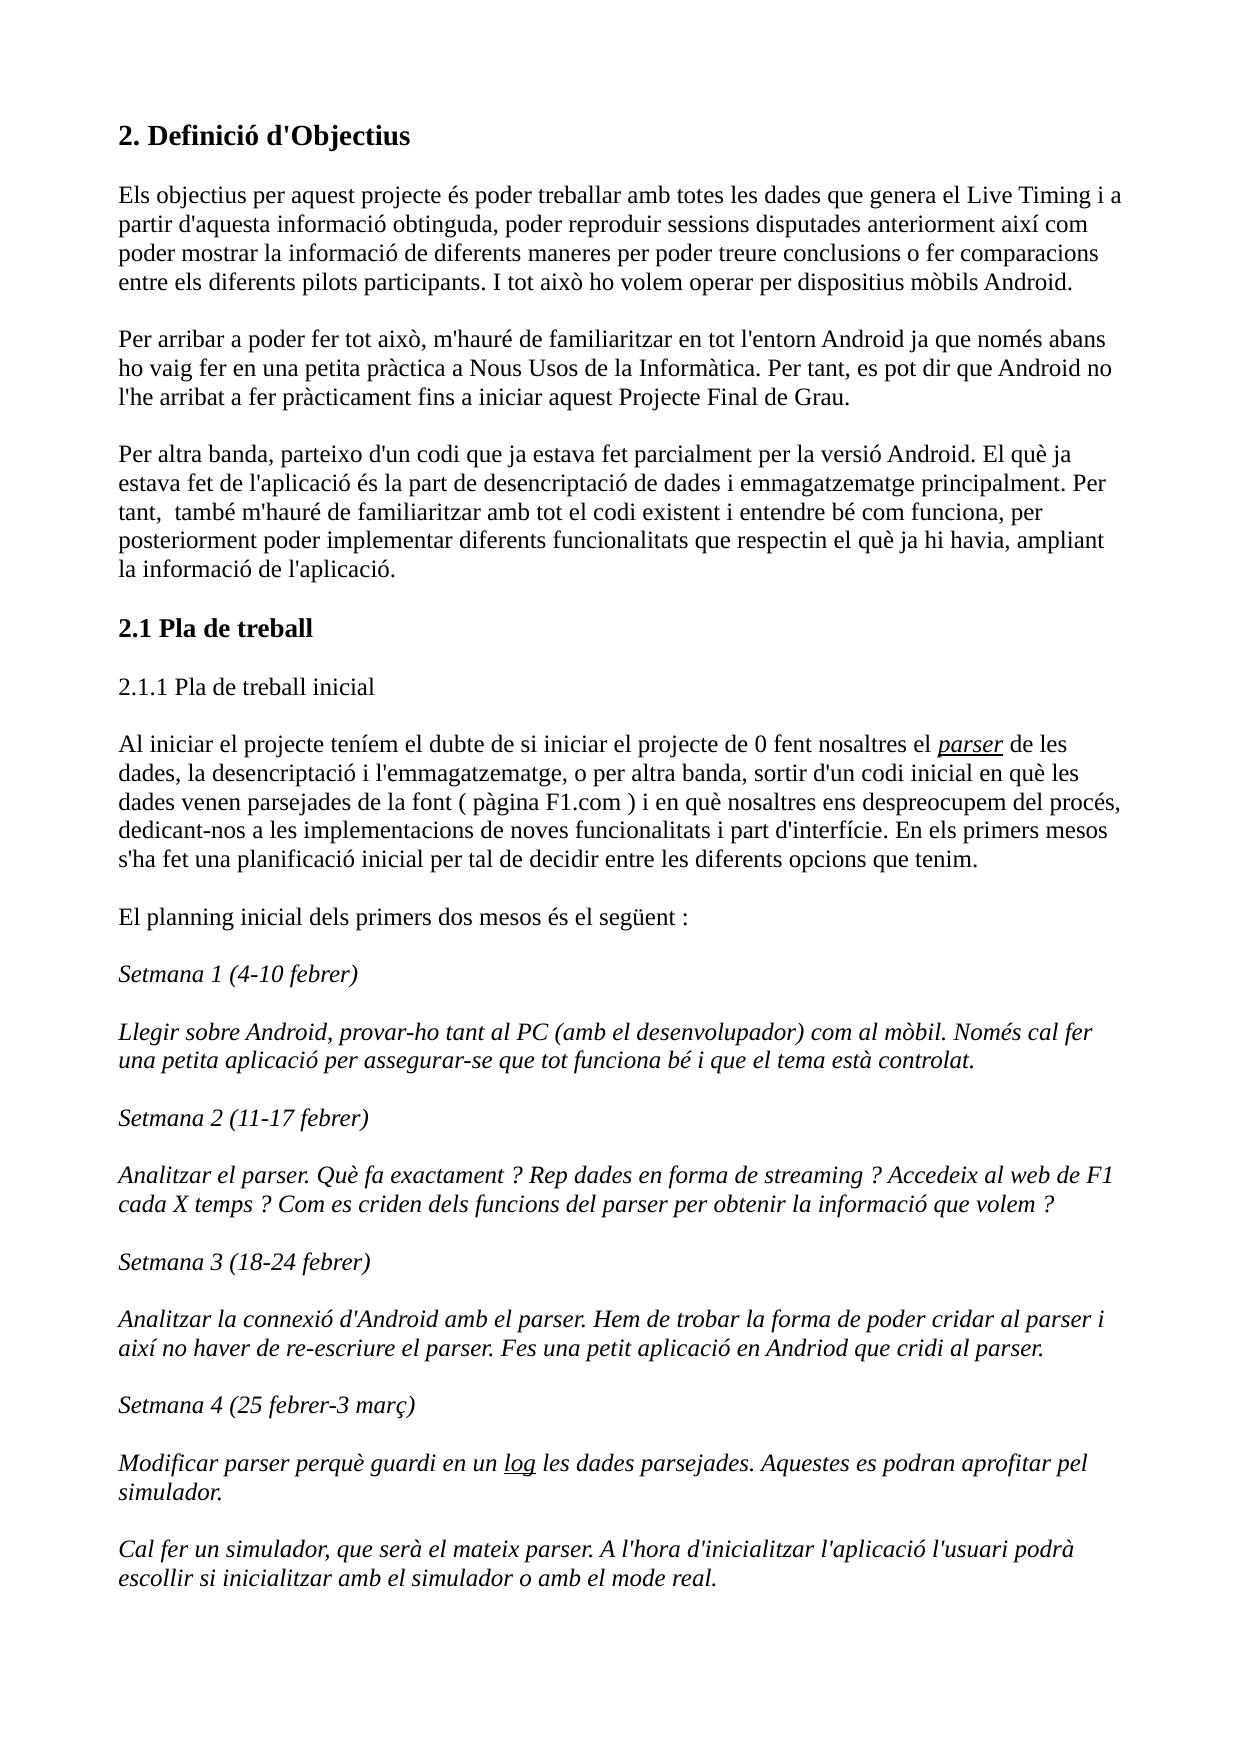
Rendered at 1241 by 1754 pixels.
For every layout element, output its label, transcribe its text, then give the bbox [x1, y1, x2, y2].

text El planning inicial dels primers dos mesos és el següent : [118, 902, 1122, 930]
text Setmana 1 (4-10 febrer) Llegir sobre Android, provar-ho tant al PC (amb el desenvolupador) com al mòbil. Només cal fer una petita aplicació per assegurar-se que tot funciona bé i que el tema està controlat. Setmana 2 (11-17 febrer) Analitzar el parser. Què fa exactament ? Rep dades en forma de streaming ? Accedeix al web de F1 cada X temps ? Com es criden dels funcions del parser per obtenir la informació que volem ? Setmana 3 (18-24 febrer) Analitzar la connexió d'Android amb el parser. Hem de trobar la forma de poder cridar al parser i així no haver de re-escriure el parser. Fes una petit aplicació en Andriod que cridi al parser. Setmana 4 (25 febrer-3 març) Modificar parser perquè guardi en un log les dades parsejades. Aquestes es podran aprofitar pel simulador. Cal fer un simulador, que serà el mateix parser. A l'hora d'inicialitzar l'aplicació l'usuari podrà escollir si inicialitzar amb el simulador o amb el mode real. [118, 959, 1122, 1620]
text Al iniciar el projecte teníem el dubte de si iniciar el projecte de 0 fent nosaltres el parser de les dades, la desencriptació i l'emmagatzematge, o per altra banda, sortir d'un codi inicial en què les dades venen parsejades de la font ( pàgina F1.com ) i en què nosaltres ens despreocupem del procés, dedicant-nos a les implementacions de noves funcionalitats i part d'interfície. En els primers mesos s'ha fet una planificació inicial per tal de decidir entre les diferents opcions que tenim. [118, 729, 1122, 873]
text 2.1 Pla de treball [118, 612, 1122, 643]
text 2.1.1 Pla de treball inicial [118, 672, 1122, 700]
text Els objectius per aquest projecte és poder treballar amb totes les dades que genera el Live Timing i a partir d'aquesta informació obtinguda, poder reproduir sessions disputades anteriorment així com poder mostrar la informació de diferents maneres per poder treure conclusions o fer comparacions entre els diferents pilots participants. I tot això ho volem operar per dispositius mòbils Android. [118, 180, 1122, 295]
text Per arribar a poder fer tot això, m'hauré de familiaritzar en tot l'entorn Android ja que només abans ho vaig fer en una petita pràctica a Nous Usos de la Informàtica. Per tant, es pot dir que Android no l'he arribat a fer pràcticament fins a iniciar aquest Projecte Final de Grau. [118, 324, 1122, 410]
text 2. Definició d'Objectius [118, 118, 1122, 152]
text Per altra banda, parteixo d'un codi que ja estava fet parcialment per la versió Android. El què ja estava fet de l'aplicació és la part de desencriptació de dades i emmagatzematge principalment. Per tant, també m'hauré de familiaritzar amb tot el codi existent i entendre bé com funciona, per posteriorment poder implementar diferents funcionalitats que respectin el què ja hi havia, ampliant la informació de l'aplicació. [118, 439, 1122, 583]
